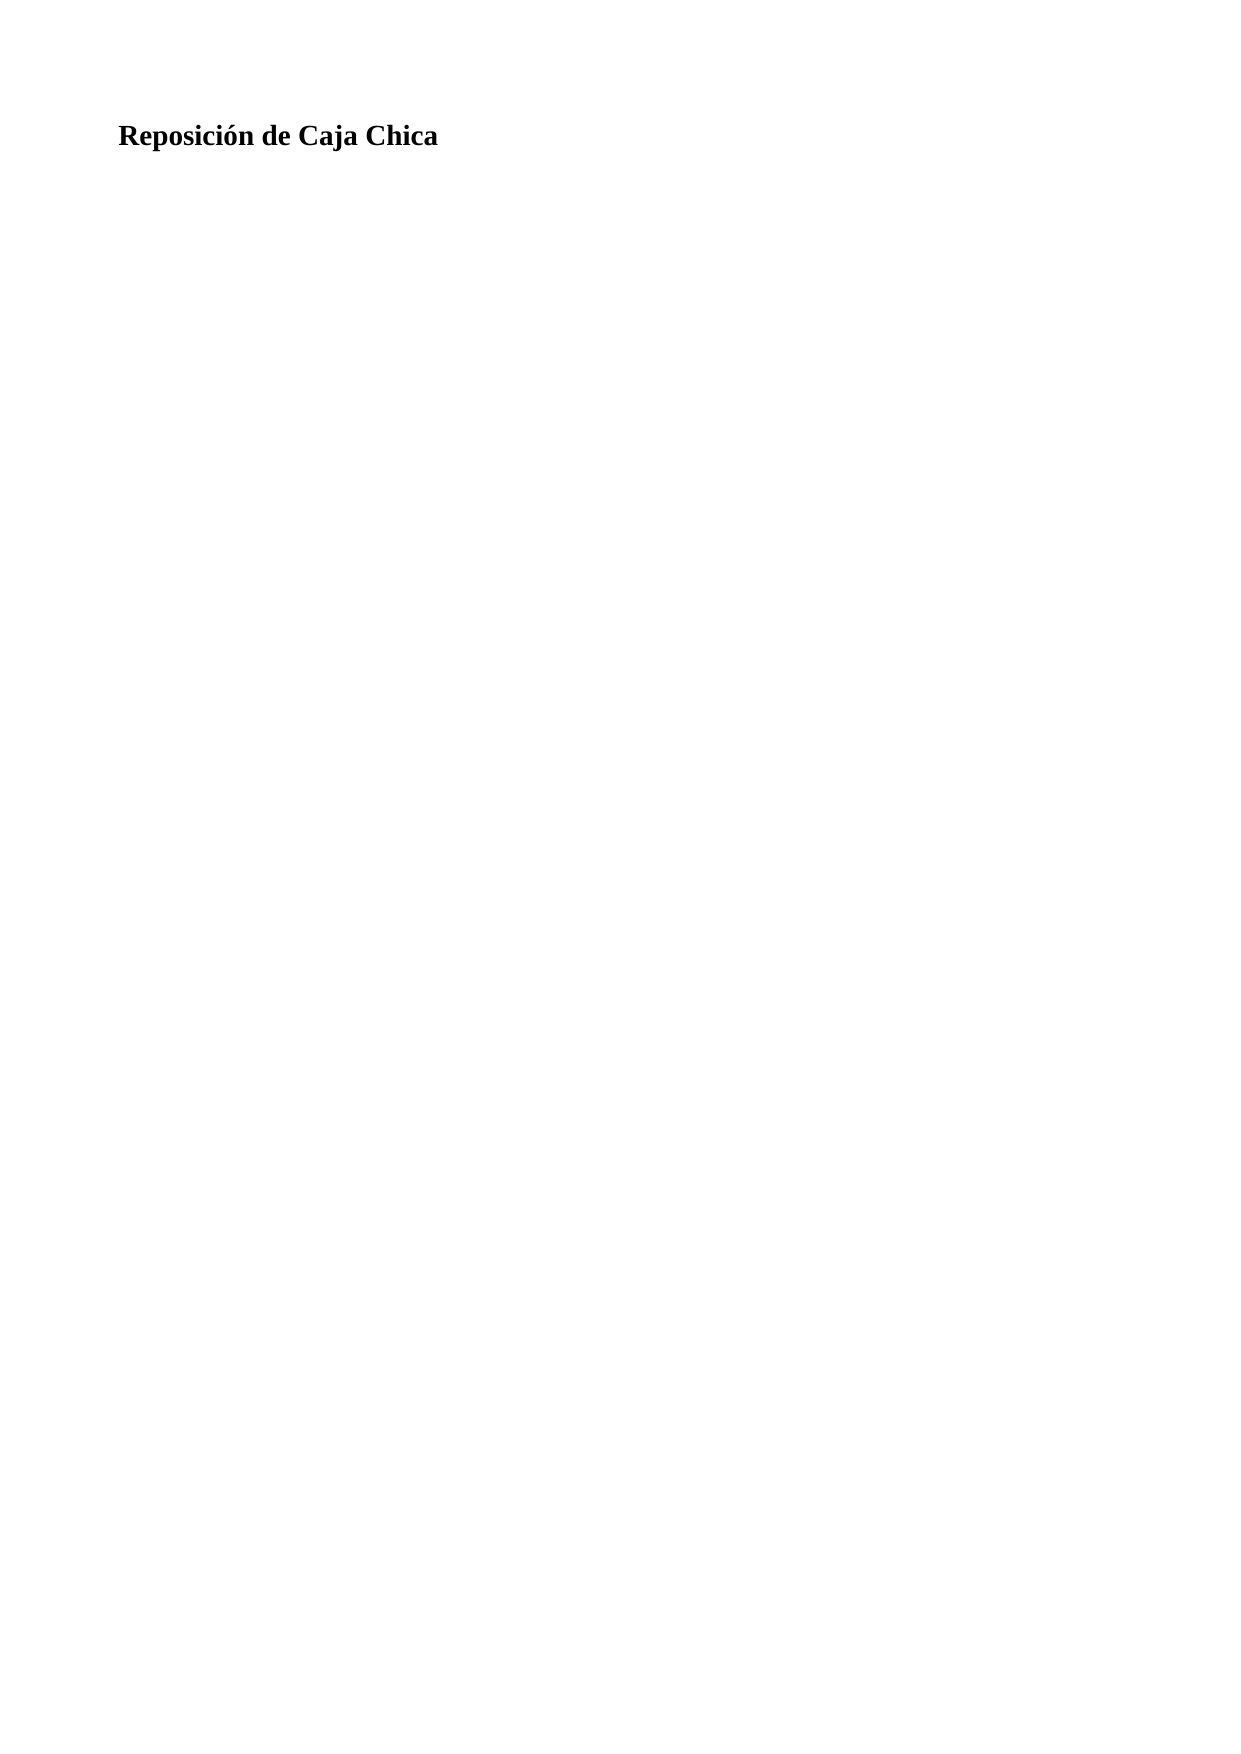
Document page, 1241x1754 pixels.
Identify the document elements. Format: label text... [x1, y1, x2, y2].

text Reposición de Caja Chica [118, 118, 1122, 152]
